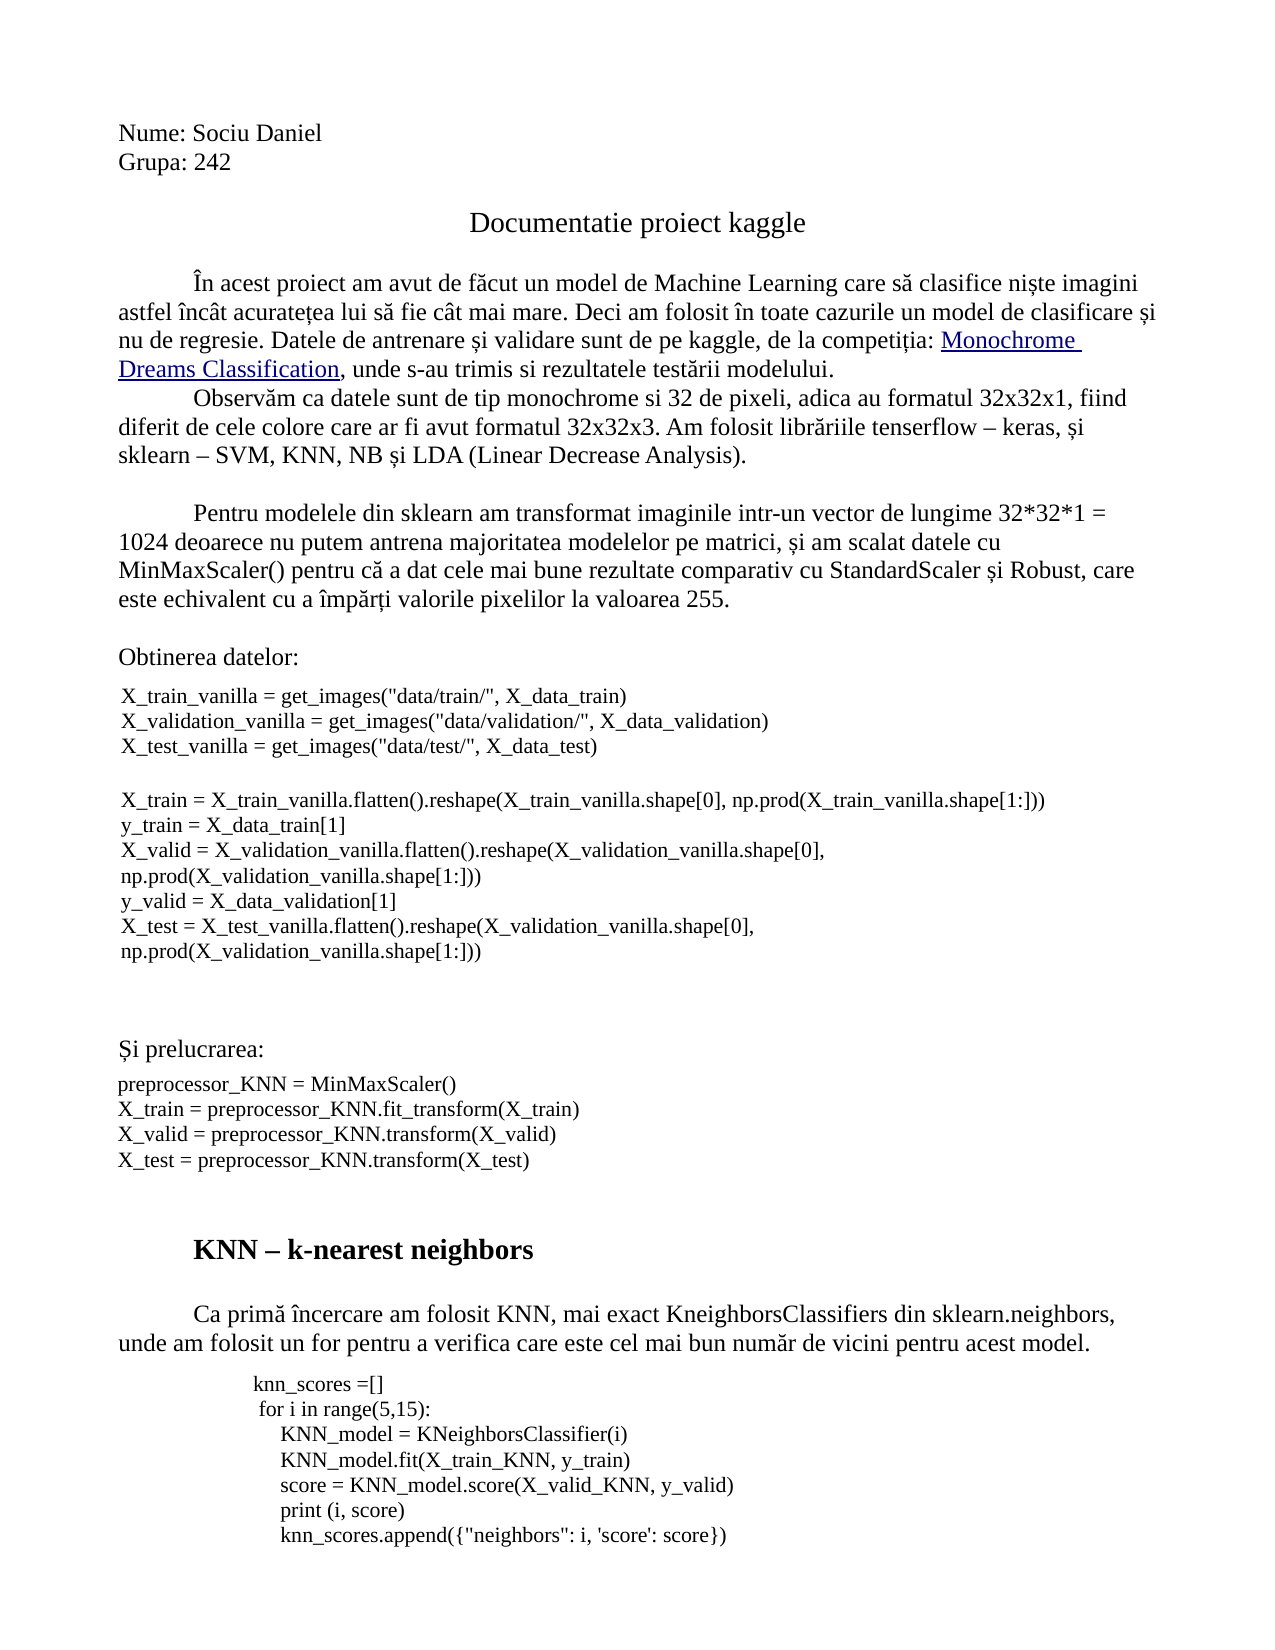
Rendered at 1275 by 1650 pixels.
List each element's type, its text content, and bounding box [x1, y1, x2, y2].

text Și prelucrarea: [118, 1034, 1157, 1063]
text Pentru modelele din sklearn am transformat imaginile intr-un vector de lungime 32*32*1 = 1024 deoarece nu putem antrena majoritatea modelelor pe matrici, și am scalat datele cu MinMaxScaler() pentru că a dat cele mai bune rezultate comparativ cu StandardScaler și Robust, care este echivalent cu a împărți valorile pixelilor la valoarea 255. [118, 498, 1157, 613]
text Ca primă încercare am folosit KNN, mai exact KneighborsClassifiers din sklearn.neighbors, unde am folosit un for pentru a verifica care este cel mai bun număr de vicini pentru acest model. [118, 1299, 1157, 1357]
text Obtinerea datelor: [118, 642, 1157, 670]
text În acest proiect am avut de făcut un model de Machine Learning care să clasifice niște imagini astfel încât acuratețea lui să fie cât mai mare. Deci am folosit în toate cazurile un model de clasificare și nu de regresie. Datele de antrenare și validare sunt de pe kaggle, de la competiția: Monochrome Dreams Classification, unde s-au trimis si rezultatele testării modelului. [118, 268, 1157, 383]
text KNN – k-nearest neighbors [118, 1232, 1157, 1266]
text Documentatie proiect kaggle [118, 206, 1157, 239]
text Observăm ca datele sunt de tip monochrome si 32 de pixeli, adica au formatul 32x32x1, fiind diferit de cele colore care ar fi avut formatul 32x32x3. Am folosit librăriile tenserflow – keras, și sklearn – SVM, KNN, NB și LDA (Linear Decrease Analysis). [118, 383, 1157, 469]
